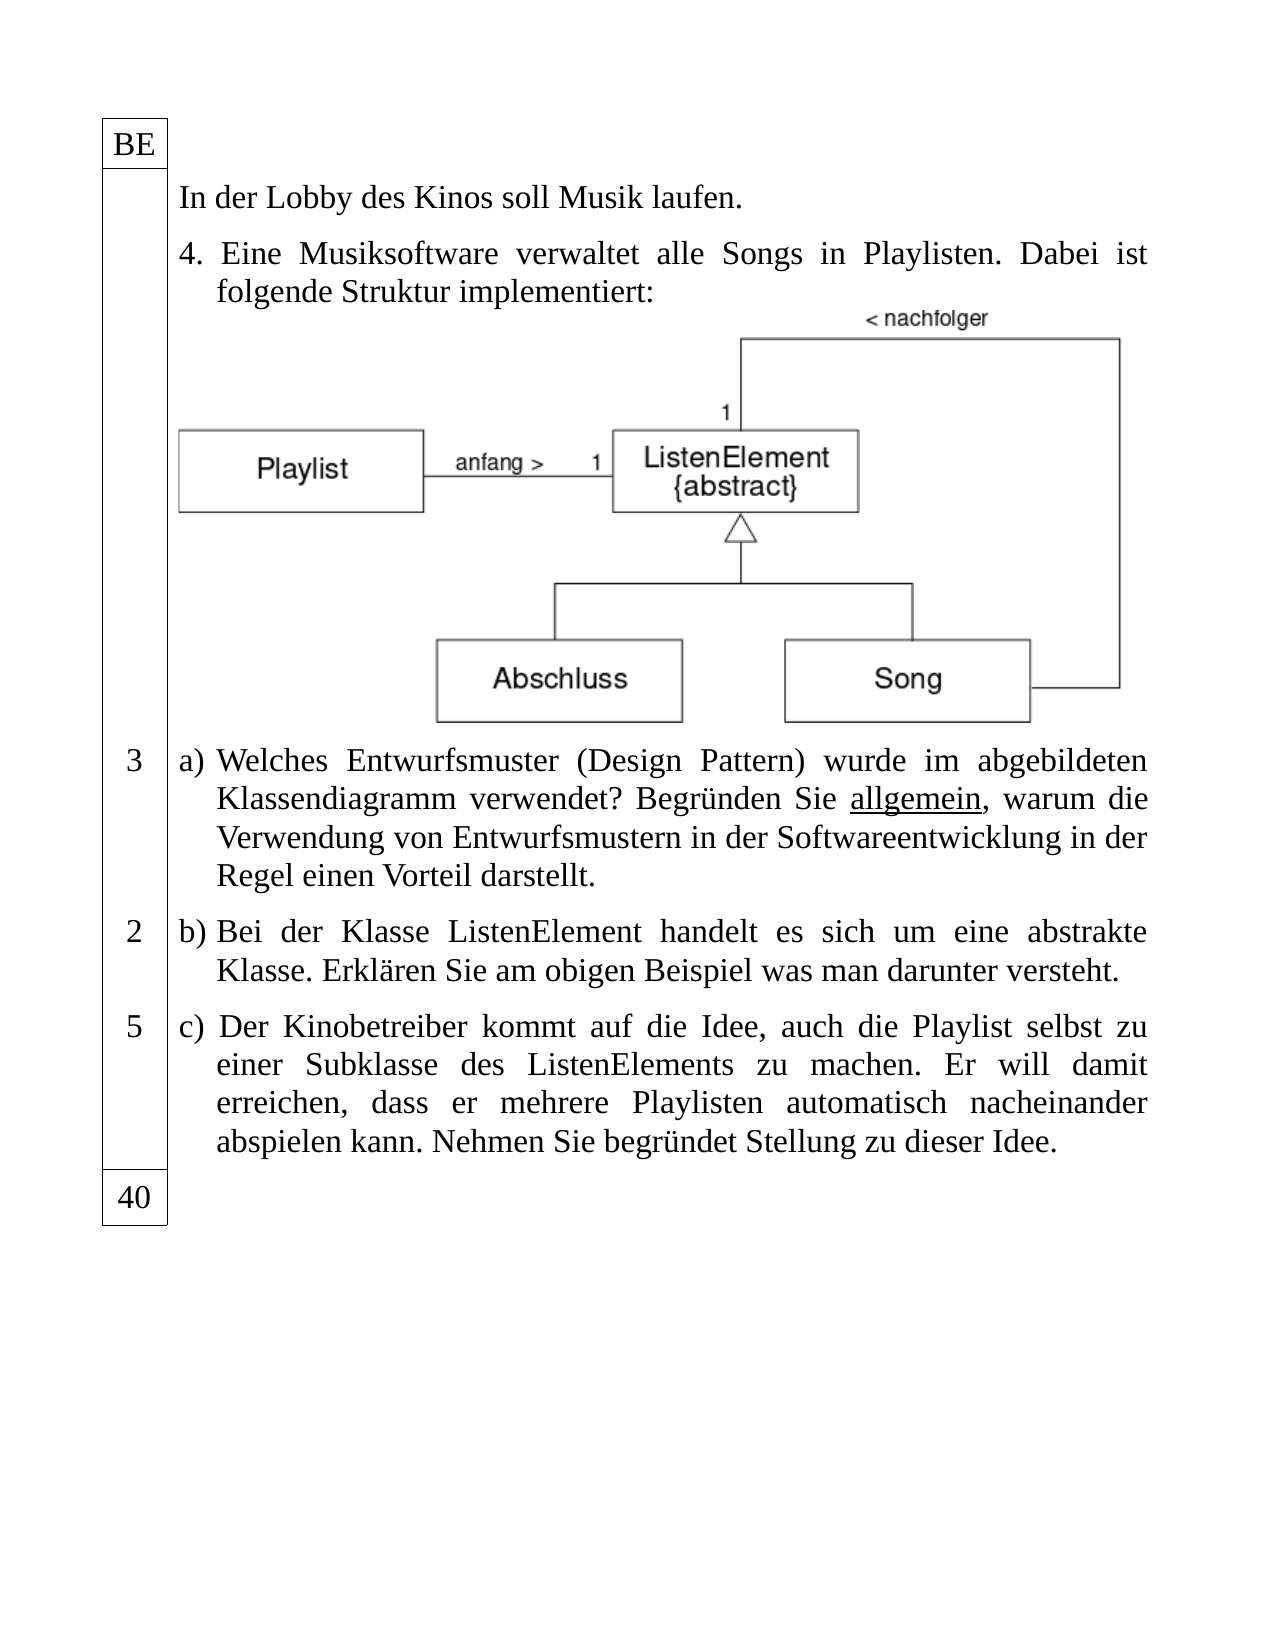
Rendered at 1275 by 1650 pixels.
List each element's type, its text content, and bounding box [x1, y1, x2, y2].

table_cell 4. Eine Musiksoftware verwaltet alle Songs in Playlisten. Dabei ist folgende Struktur implementiert: [168, 224, 1158, 731]
table_cell [103, 169, 167, 224]
picture [178, 310, 1122, 723]
table_cell 40 [103, 1170, 167, 1225]
table_cell [103, 224, 167, 731]
table_header BE [103, 119, 167, 168]
table_cell a) Welches Entwurfsmuster (Design Pattern) wurde im abgebildeten Klassendiagramm verwendet? Begründen Sie allgemein, warum die Verwendung von Entwurfsmustern in der Softwareentwicklung in der Regel einen Vorteil darstellt. [168, 731, 1158, 903]
table_cell 5 [103, 997, 167, 1168]
table_cell b) Bei der Klasse ListenElement handelt es sich um eine abstrakte Klasse. Erklären Sie am obigen Beispiel was man darunter versteht. [168, 903, 1158, 997]
table_header [168, 118, 1158, 168]
table_cell [168, 1169, 1158, 1225]
table_cell 2 [103, 903, 167, 997]
table_cell 3 [103, 731, 167, 903]
table_cell c) Der Kinobetreiber kommt auf die Idee, auch die Playlist selbst zu einer Subklasse des ListenElements zu machen. Er will damit erreichen, dass er mehrere Playlisten automatisch nacheinander abspielen kann. Nehmen Sie begründet Stellung zu dieser Idee. [168, 997, 1158, 1168]
table_cell In der Lobby des Kinos soll Musik laufen. [168, 168, 1158, 224]
